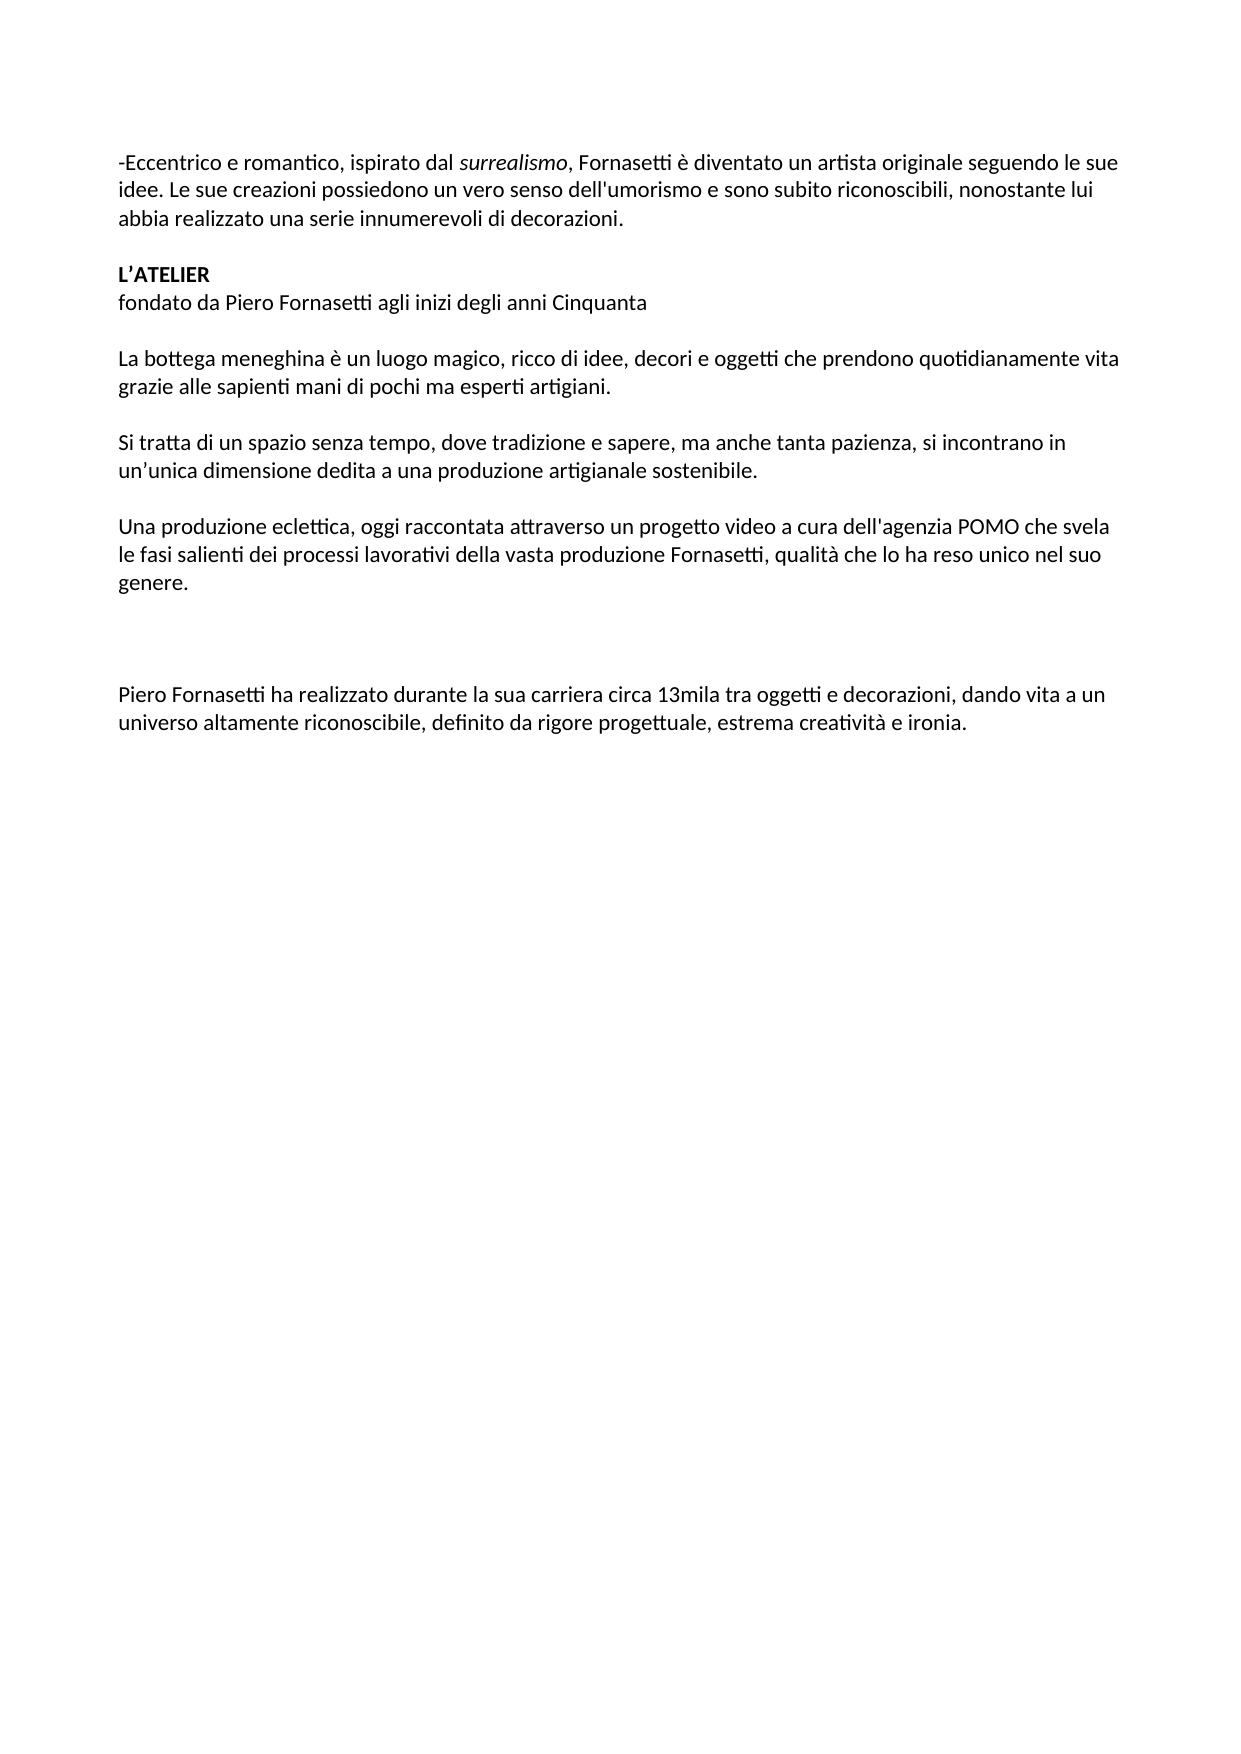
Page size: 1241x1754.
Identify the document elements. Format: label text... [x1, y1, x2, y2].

text La bottega meneghina è un luogo magico, ricco di idee, decori e oggetti che prendono quotidianamente vita grazie alle sapienti mani di pochi ma esperti artigiani. [118, 344, 1122, 400]
text Si tratta di un spazio senza tempo, dove tradizione e sapere, ma anche tanta pazienza, si incontrano in un’unica dimensione dedita a una produzione artigianale sostenibile. [118, 428, 1122, 484]
text L’ATELIER [118, 260, 1122, 288]
text -Eccentrico e romantico, ispirato dal surrealismo, Fornasetti è diventato un artista originale seguendo le sue idee. Le sue creazioni possiedono un vero senso dell'umorismo e sono subito riconoscibili, nonostante lui abbia realizzato una serie innumerevoli di decorazioni. [118, 148, 1122, 232]
text Piero Fornasetti ha realizzato durante la sua carriera circa 13mila tra oggetti e decorazioni, dando vita a un universo altamente riconoscibile, definito da rigore progettuale, estrema creatività e ironia. [118, 680, 1122, 736]
text fondato da Piero Fornasetti agli inizi degli anni Cinquanta [118, 288, 1122, 316]
text genere. [118, 568, 1122, 596]
text Una produzione eclettica, oggi raccontata attraverso un progetto video a cura dell'agenzia POMO che svela le fasi salienti dei processi lavorativi della vasta produzione Fornasetti, qualità che lo ha reso unico nel suo [118, 512, 1122, 568]
